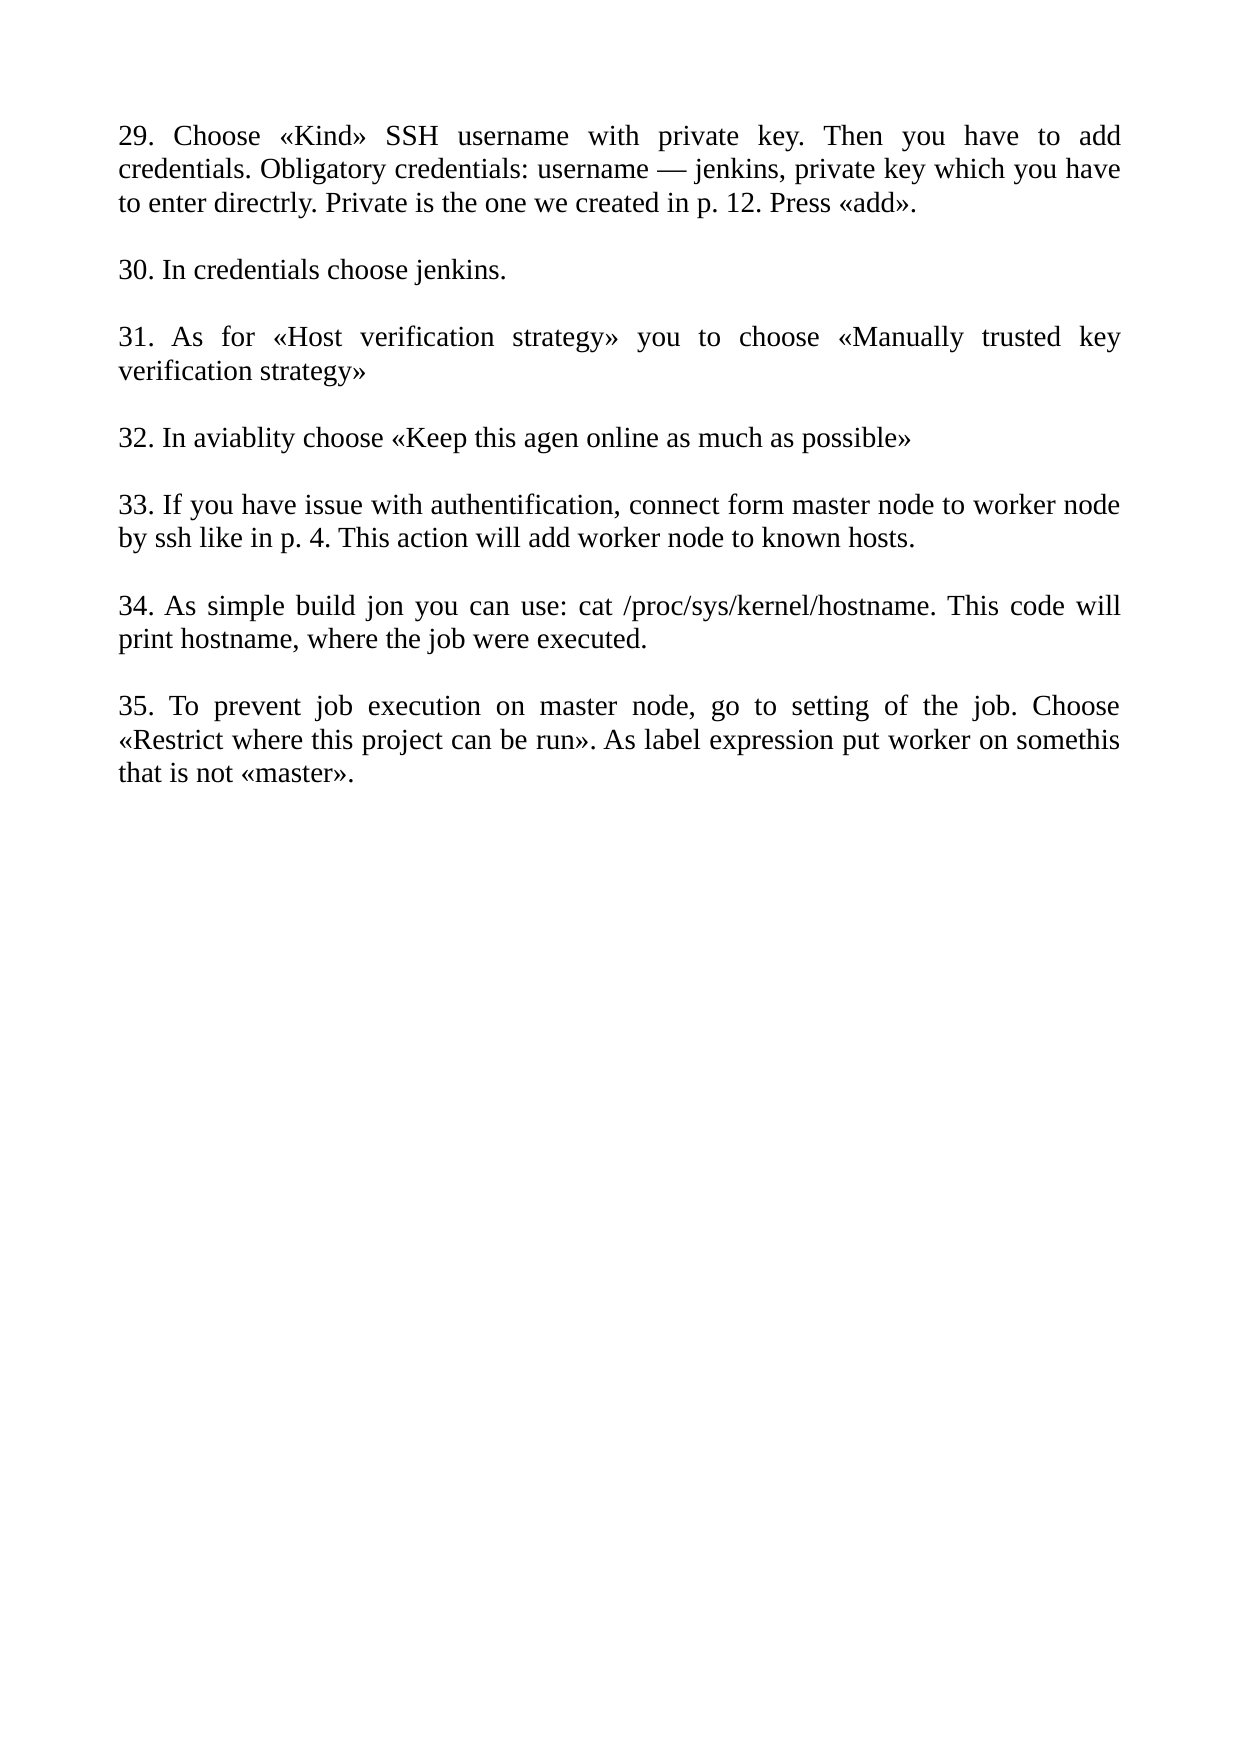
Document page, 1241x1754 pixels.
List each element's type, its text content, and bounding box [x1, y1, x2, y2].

text 34. As simple build jon you can use: cat /proc/sys/kernel/hostname. This code will print hostname, where the job were executed. [118, 588, 1122, 655]
text 32. In aviablity choose «Keep this agen online as much as possible» [118, 420, 1122, 453]
text 30. In credentials choose jenkins. [118, 252, 1122, 286]
text 33. If you have issue with authentification, connect form master node to worker node by ssh like in p. 4. This action will add worker node to known hosts. [118, 487, 1122, 554]
text 35. To prevent job execution on master node, go to setting of the job. Choose «Restrict where this project can be run». As label expression put worker on somethis that is not «master». [118, 688, 1122, 789]
text 31. As for «Host verification strategy» you to choose «Manually trusted key verification strategy» [118, 319, 1122, 386]
text 29. Choose «Kind» SSH username with private key. Then you have to add credentials. Obligatory credentials: username — jenkins, private key which you have to enter directrly. Private is the one we created in p. 12. Press «add». [118, 118, 1122, 219]
